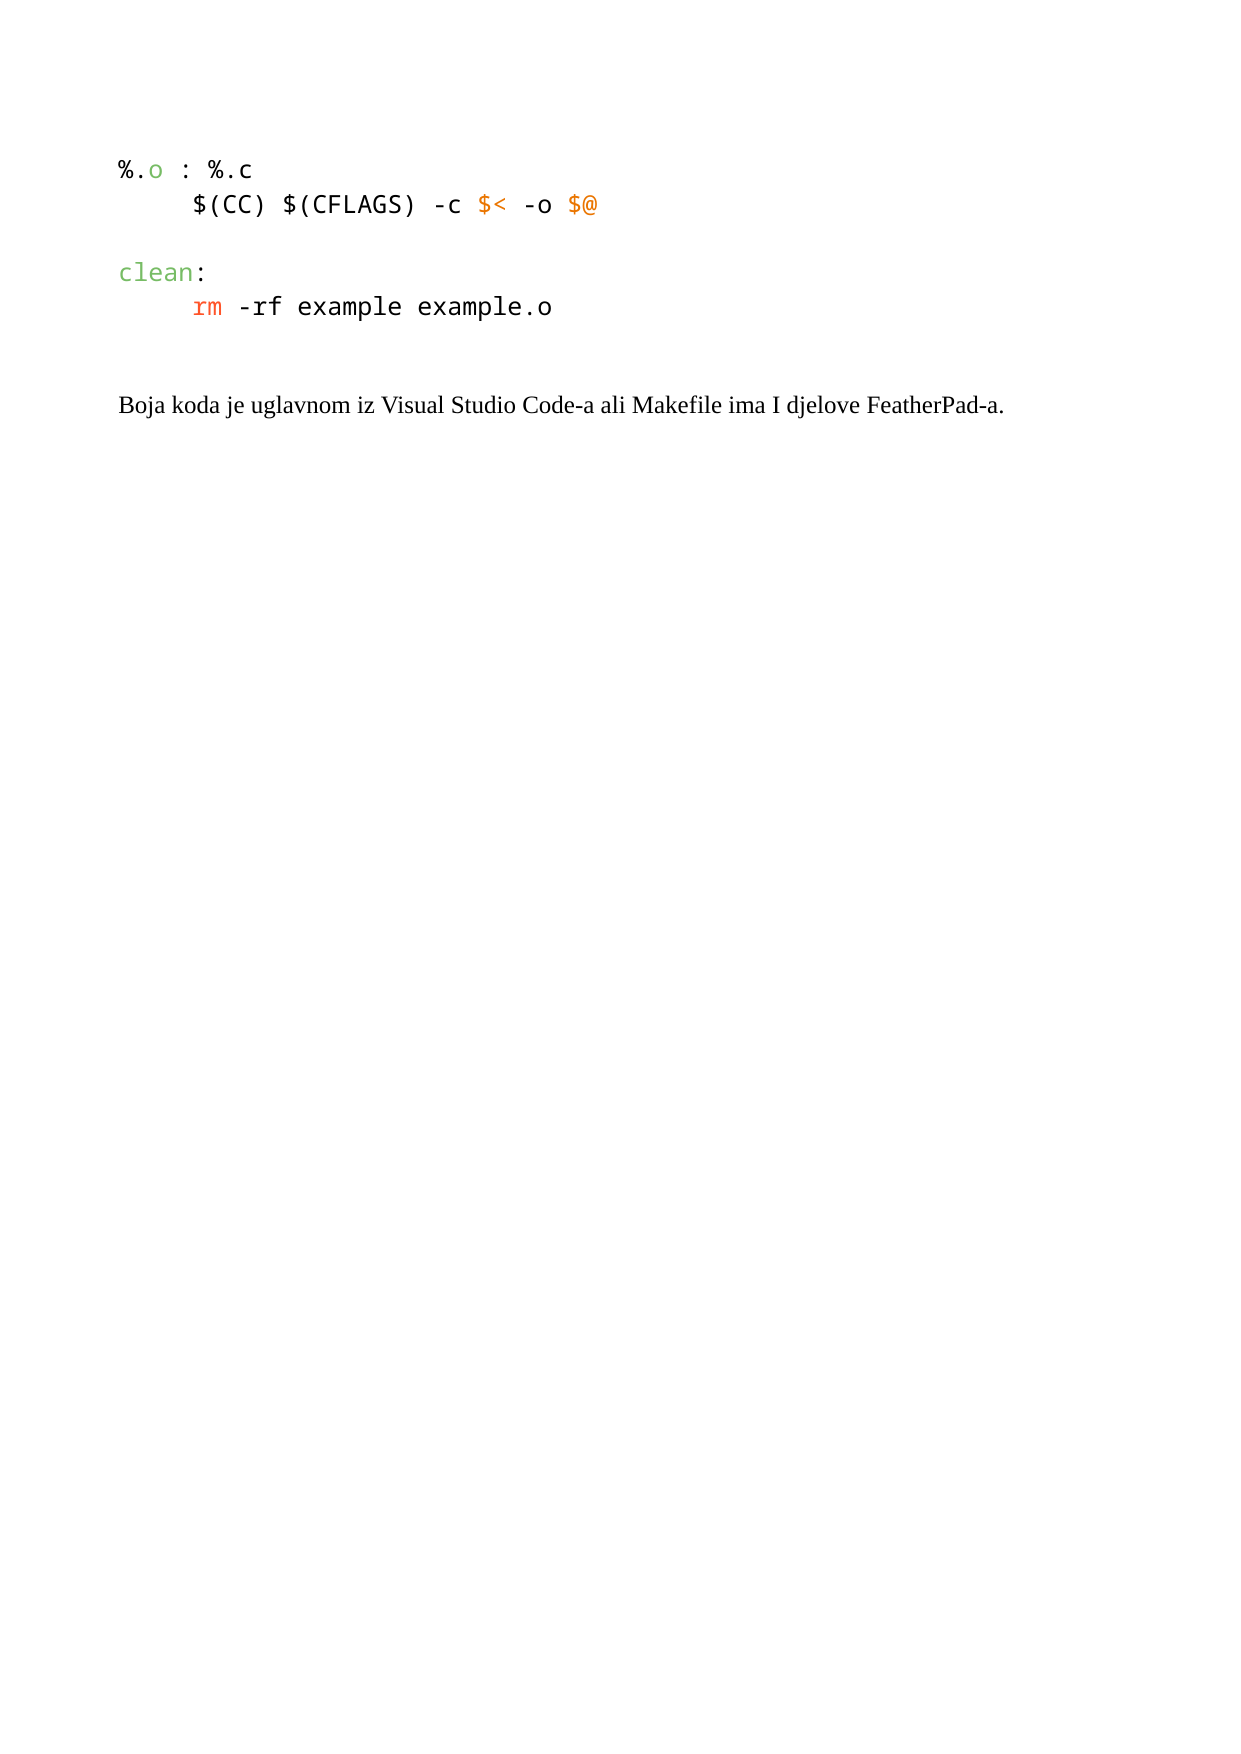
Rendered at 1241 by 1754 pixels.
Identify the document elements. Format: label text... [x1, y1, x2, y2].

text clean: [118, 254, 1122, 288]
text Boja koda je uglavnom iz Visual Studio Code-a ali Makefile ima I djelove FeatherPad-a. [118, 391, 1122, 419]
text %.o : %.c [118, 152, 1122, 186]
text rm -rf example example.o [118, 288, 1122, 322]
text $(CC) $(CFLAGS) -c $< -o $@ [118, 186, 1122, 220]
